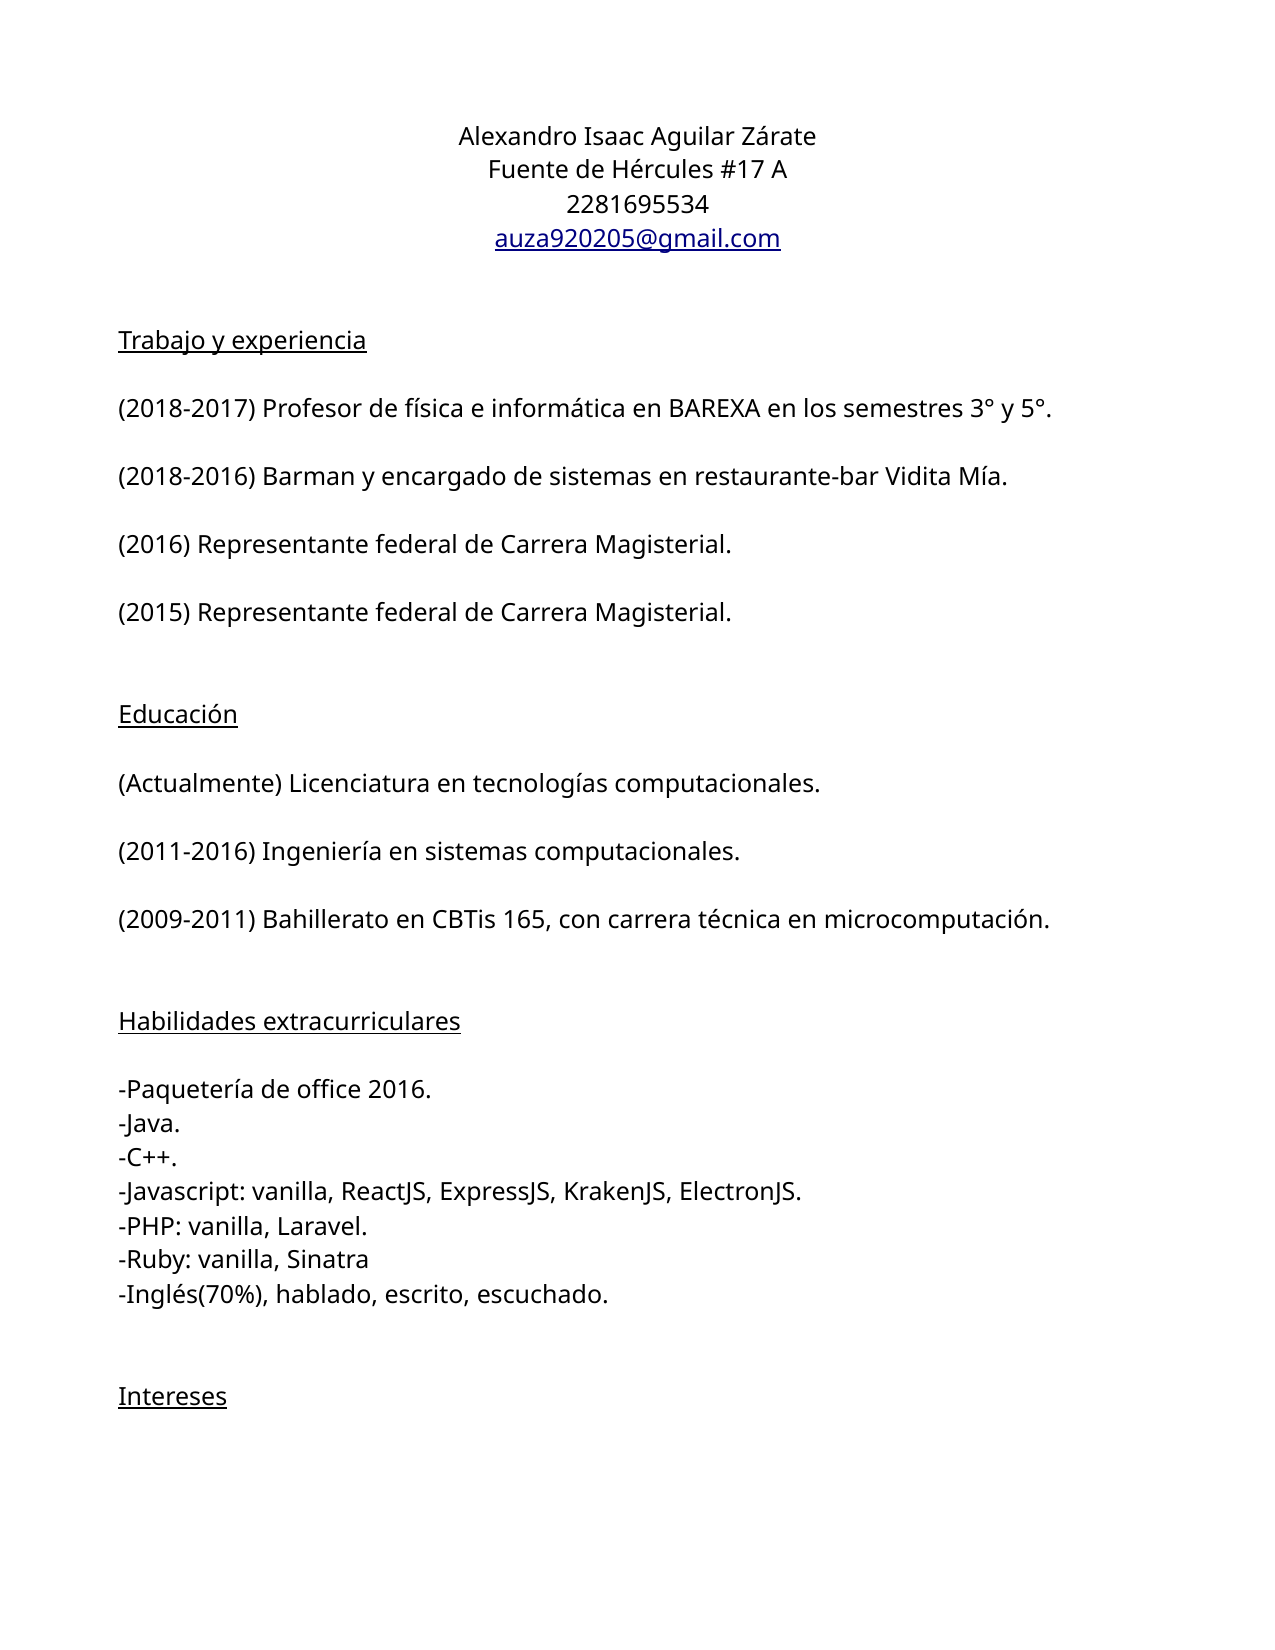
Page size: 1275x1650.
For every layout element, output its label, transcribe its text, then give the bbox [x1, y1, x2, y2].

text -Javascript: vanilla, ReactJS, ExpressJS, KrakenJS, ElectronJS. [118, 1174, 1157, 1208]
text -Java. [118, 1106, 1157, 1140]
text (Actualmente) Licenciatura en tecnologías computacionales. [118, 765, 1157, 799]
text 2281695534 [118, 186, 1157, 220]
text -Inglés(70%), hablado, escrito, escuchado. [118, 1276, 1157, 1310]
text -PHP: vanilla, Laravel. [118, 1208, 1157, 1242]
text -C++. [118, 1140, 1157, 1174]
text auza920205@gmail.com [118, 220, 1157, 254]
text Educación [118, 697, 1157, 731]
text (2016) Representante federal de Carrera Magisterial. [118, 527, 1157, 561]
text -Ruby: vanilla, Sinatra [118, 1242, 1157, 1276]
text Intereses [118, 1378, 1157, 1412]
text (2015) Representante federal de Carrera Magisterial. [118, 595, 1157, 629]
text Fuente de Hércules #17 A [118, 152, 1157, 186]
text Habilidades extracurriculares [118, 1004, 1157, 1038]
text (2018-2016) Barman y encargado de sistemas en restaurante-bar Vidita Mía. [118, 459, 1157, 493]
text Trabajo y experiencia [118, 322, 1157, 357]
text Alexandro Isaac Aguilar Zárate [118, 118, 1157, 152]
text (2009-2011) Bahillerato en CBTis 165, con carrera técnica en microcomputación. [118, 902, 1157, 936]
text -Paquetería de office 2016. [118, 1072, 1157, 1106]
text (2018-2017) Profesor de física e informática en BAREXA en los semestres 3° y 5°. [118, 391, 1157, 425]
text (2011-2016) Ingeniería en sistemas computacionales. [118, 833, 1157, 867]
